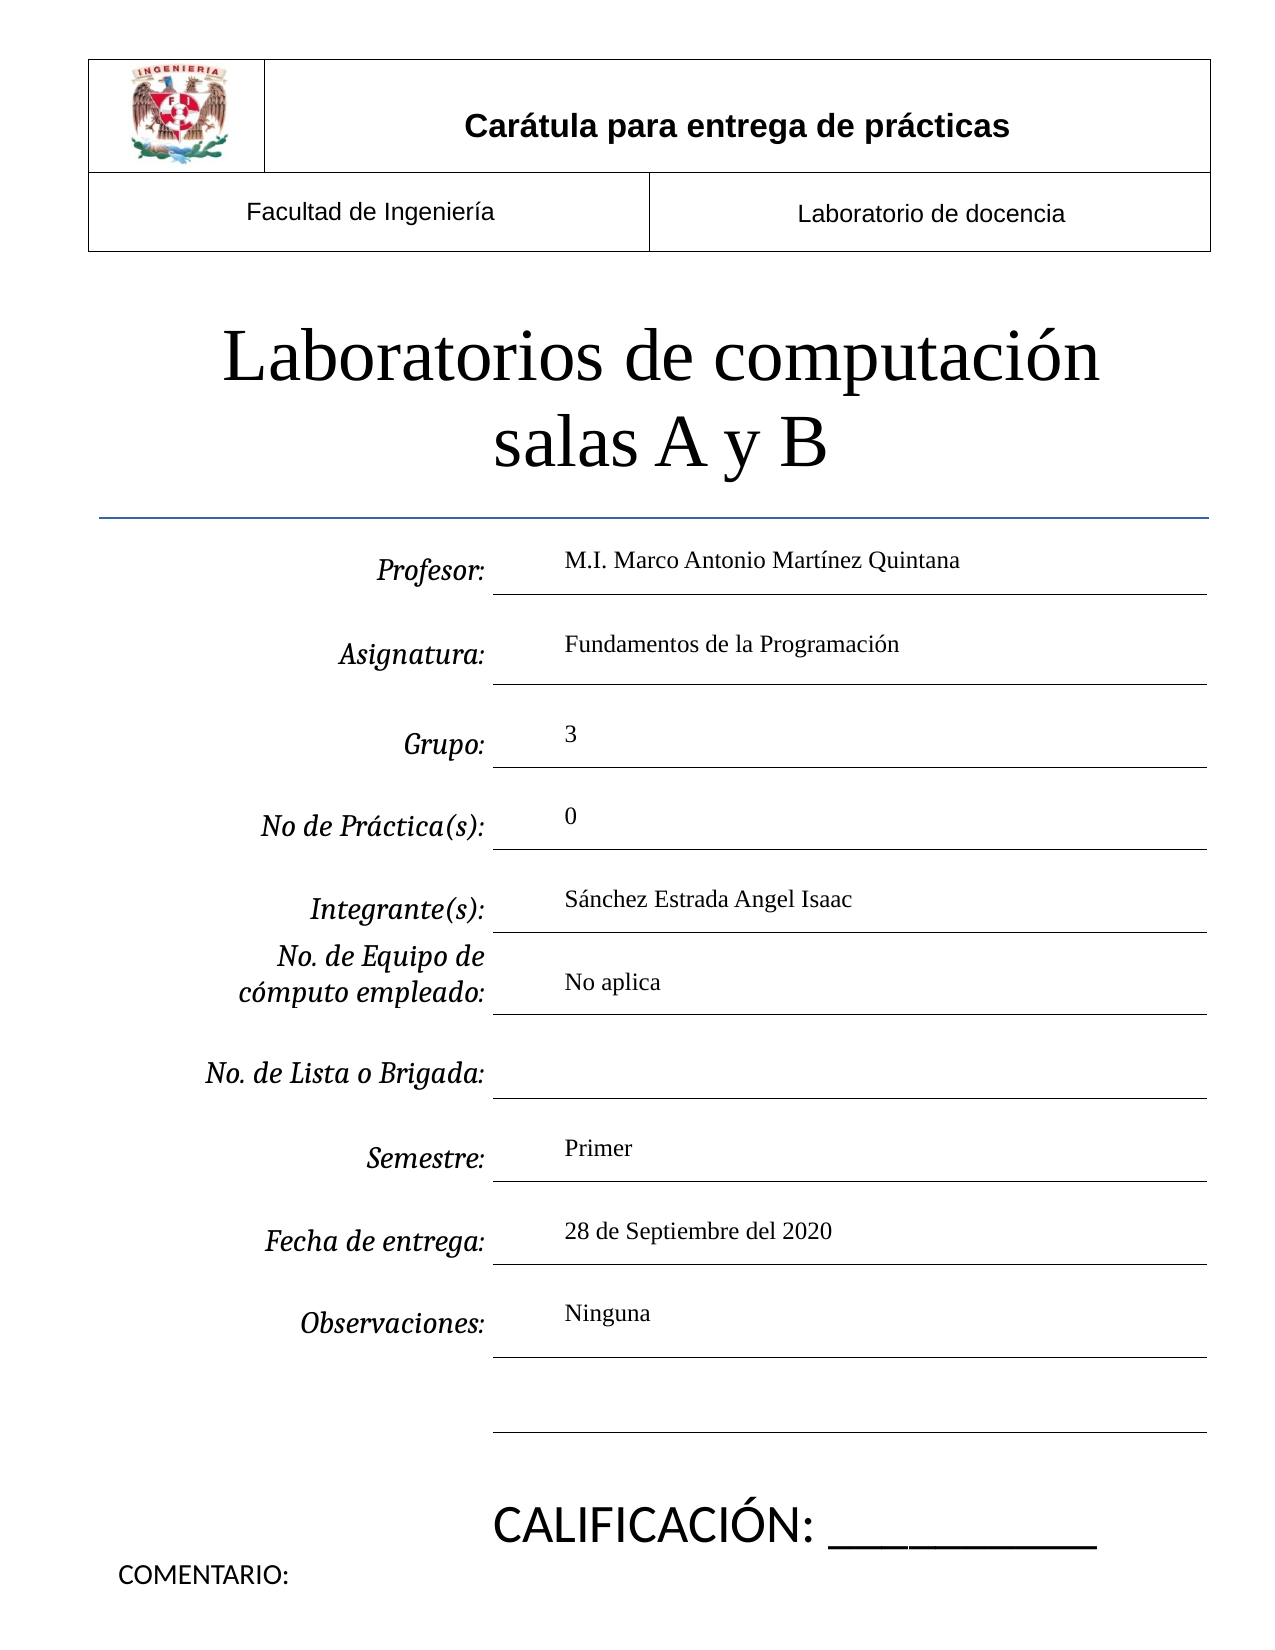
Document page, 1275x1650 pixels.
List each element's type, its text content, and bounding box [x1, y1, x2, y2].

table_cell 28 de Septiembre del 2020 [493, 1182, 1207, 1263]
table_header M.I. Marco Antonio Martínez Quintana [493, 519, 1207, 594]
table_cell Fecha de entrega: [118, 1181, 493, 1263]
table_cell Ninguna [493, 1265, 1207, 1357]
table_cell 0 [493, 768, 1207, 849]
table_cell Integrante(s): [118, 849, 493, 932]
table_cell No. de Equipo de cómputo empleado: [118, 932, 493, 1013]
table_cell Grupo: [118, 684, 493, 766]
table_cell 3 [493, 685, 1207, 766]
table_cell No aplica [493, 933, 1207, 1013]
table_cell Fundamentos de la Programación [493, 595, 1207, 684]
table_header Profesor: [118, 519, 493, 594]
table_cell Asignatura: [118, 594, 493, 684]
table_header [118, 511, 493, 517]
table_cell [493, 1358, 1207, 1432]
table_header [89, 60, 264, 172]
table_cell [118, 1357, 493, 1432]
table_header [493, 511, 1207, 517]
table_cell Observaciones: [118, 1264, 493, 1357]
text COMENTARIO: [118, 1556, 1205, 1591]
text salas A y B [118, 396, 1205, 482]
table_cell Semestre: [118, 1098, 493, 1181]
table_header Carátula para entrega de prácticas [265, 60, 1210, 172]
table_cell [493, 1015, 1207, 1098]
table_cell Primer [493, 1099, 1207, 1181]
table_cell Laboratorio de docencia [650, 173, 1210, 251]
text Laboratorios de computación [118, 310, 1205, 396]
text CALIFICACIÓN: __________ [118, 1489, 1205, 1556]
table_cell No de Práctica(s): [118, 766, 493, 849]
table_cell Sánchez Estrada Angel Isaac [493, 850, 1207, 932]
table_cell No. de Lista o Brigada: [118, 1014, 493, 1098]
table_cell Facultad de Ingeniería [89, 173, 649, 251]
